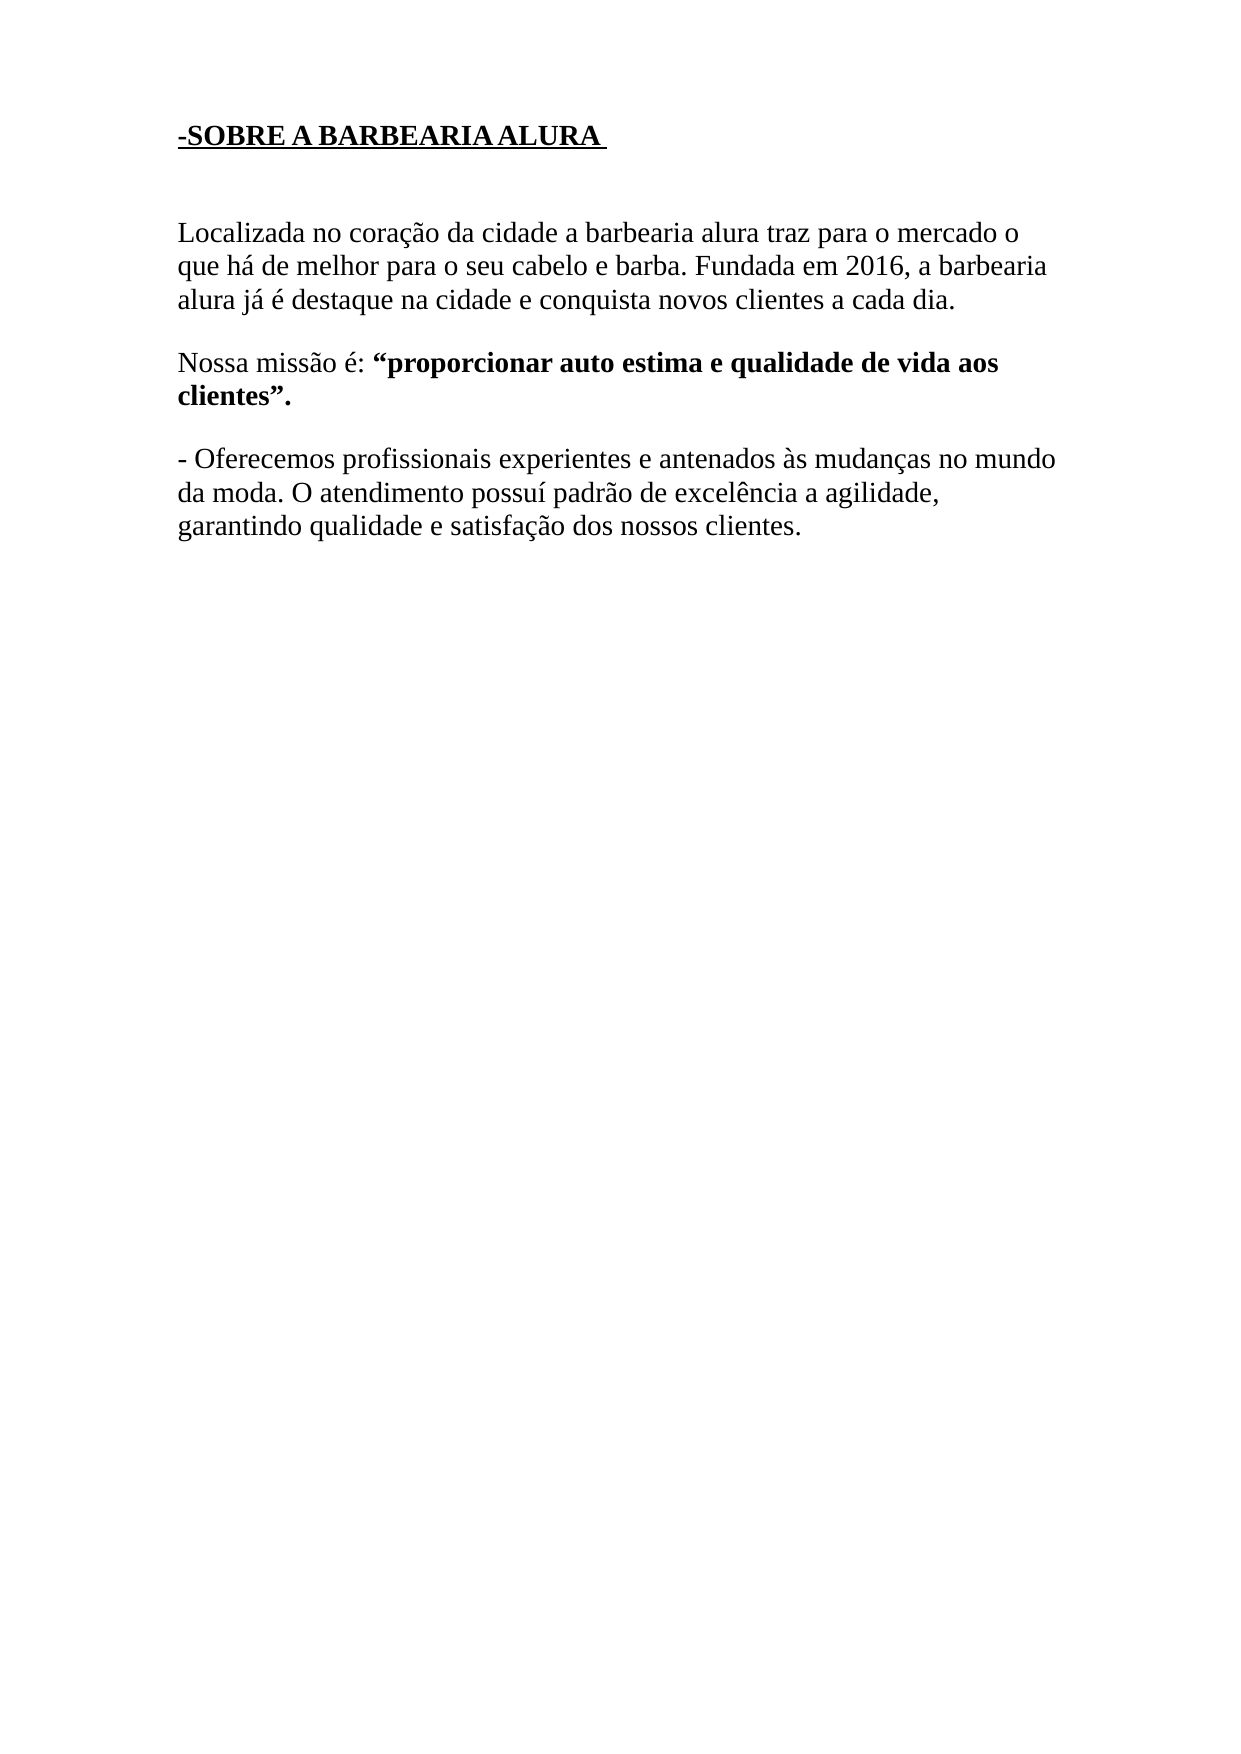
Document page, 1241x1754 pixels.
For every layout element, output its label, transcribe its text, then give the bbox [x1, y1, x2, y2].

text - Oferecemos profissionais experientes e antenados às mudanças no mundo da moda. O atendimento possuí padrão de excelência a agilidade, garantindo qualidade e satisfação dos nossos clientes. [177, 441, 1063, 542]
text Localizada no coração da cidade a barbearia alura traz para o mercado o que há de melhor para o seu cabelo e barba. Fundada em 2016, a barbearia alura já é destaque na cidade e conquista novos clientes a cada dia. [177, 215, 1063, 315]
text Nossa missão é: “proporcionar auto estima e qualidade de vida aos clientes”. [177, 345, 1063, 412]
text -SOBRE A BARBEARIA ALURA [177, 118, 1063, 152]
